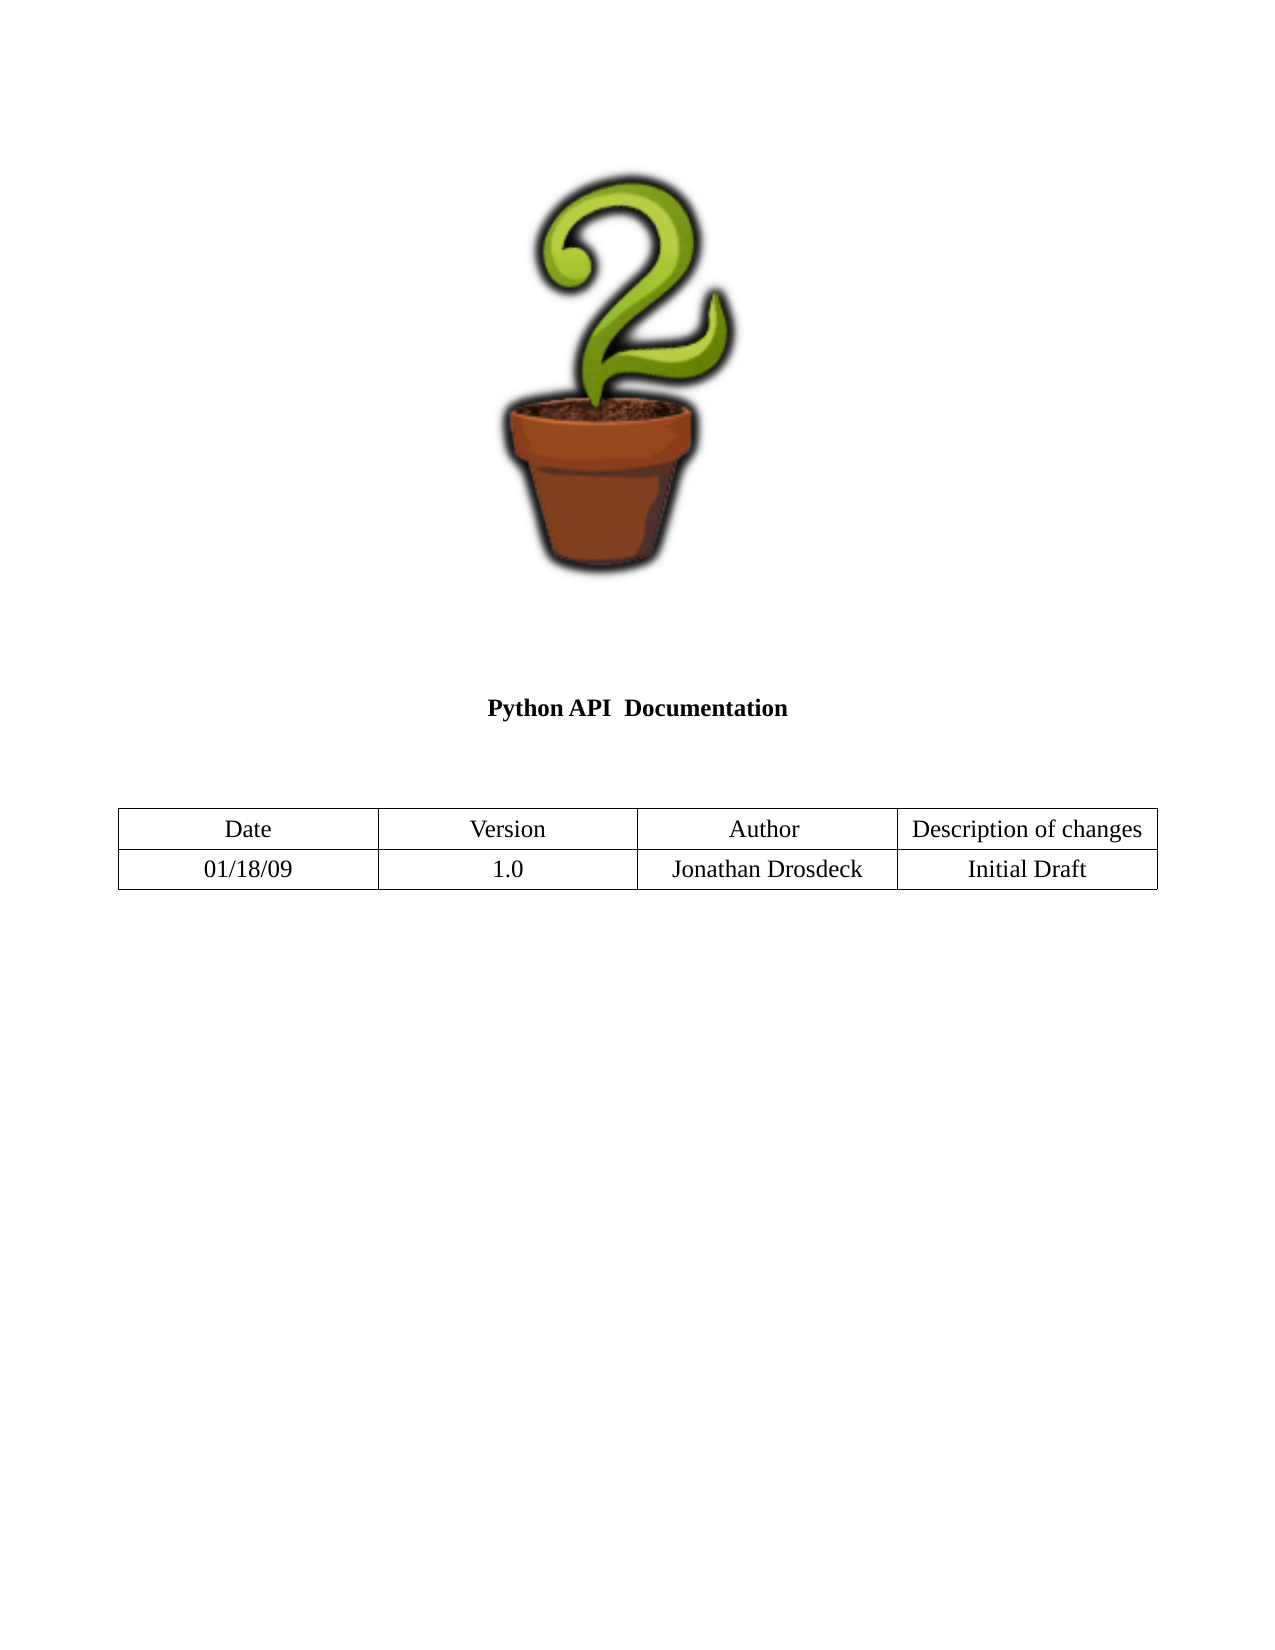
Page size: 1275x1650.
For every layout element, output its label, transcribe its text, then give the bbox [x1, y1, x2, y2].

table_header Description of changes [898, 809, 1157, 848]
table_cell 1.0 [379, 850, 637, 889]
text Python API Documentation [118, 693, 1157, 722]
table_cell Jonathan Drosdeck [638, 850, 897, 889]
table_cell Initial Draft [898, 850, 1157, 889]
table_header Author [638, 809, 897, 848]
table_header Date [119, 809, 378, 848]
table_cell 01/18/09 [119, 850, 378, 889]
table_header Version [379, 809, 637, 848]
picture [483, 155, 759, 595]
